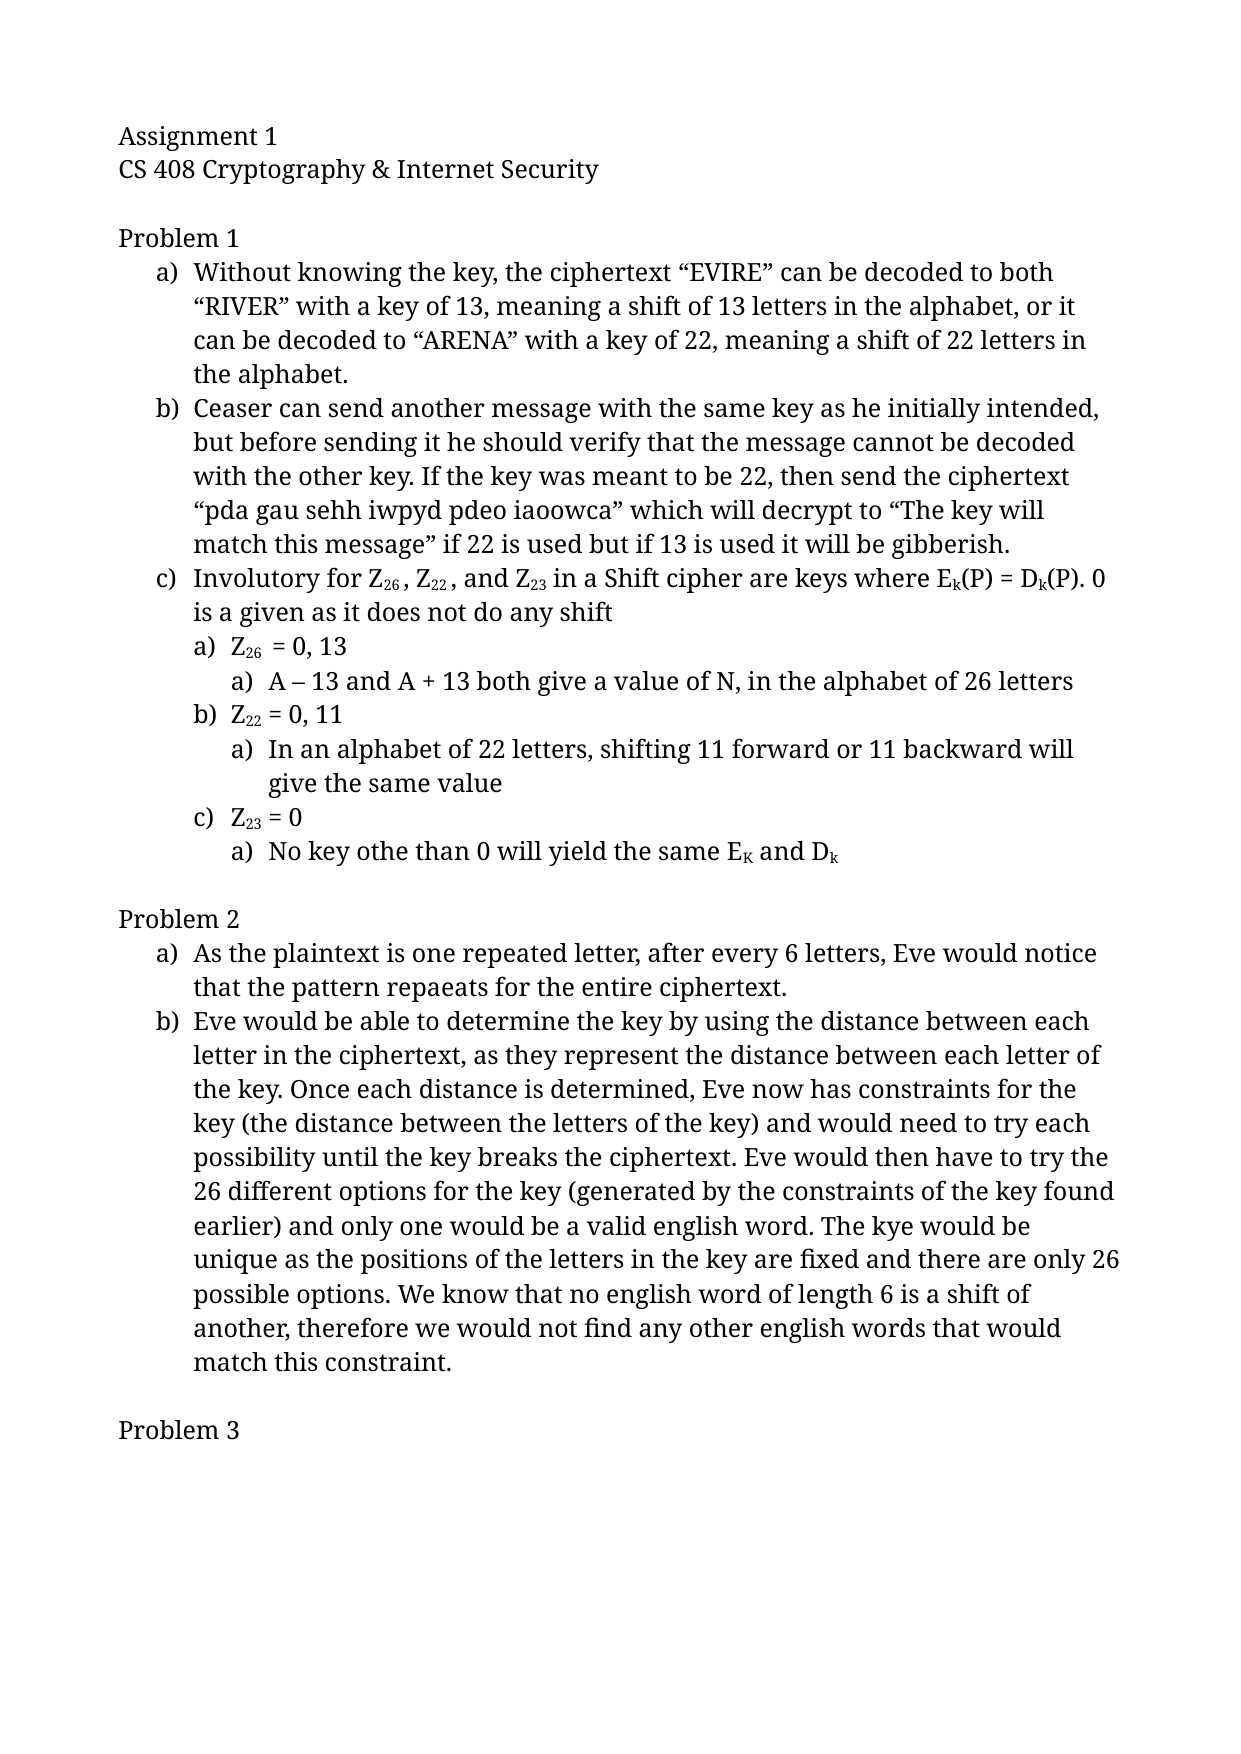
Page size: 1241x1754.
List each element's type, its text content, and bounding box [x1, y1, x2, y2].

list In an alphabet of 22 letters, shifting 11 forward or 11 backward will give the same value [231, 731, 1122, 799]
list Without knowing the key, the ciphertext “EVIRE” can be decoded to both “RIVER” with a key of 13, meaning a shift of 13 letters in the alphabet, or it can be decoded to “ARENA” with a key of 22, meaning a shift of 22 letters in the alphabet. [156, 254, 1122, 391]
list Z22 = 0, 11 [193, 697, 1122, 731]
list Eve would be able to determine the key by using the distance between each letter in the ciphertext, as they represent the distance between each letter of the key. Once each distance is determined, Eve now has constraints for the key (the distance between the letters of the key) and would need to try each possibility until the key breaks the ciphertext. Eve would then have to try the 26 different options for the key (generated by the constraints of the key found earlier) and only one would be a valid english word. The kye would be unique as the positions of the letters in the key are fixed and there are only 26 possible options. We know that no english word of length 6 is a shift of another, therefore we would not find any other english words that would match this constraint. [156, 1004, 1122, 1378]
text Problem 2 [118, 902, 1122, 936]
list Involutory for Z26 , Z22 , and Z23 in a Shift cipher are keys where Ek(P) = Dk(P). 0 is a given as it does not do any shift [156, 561, 1122, 629]
list No key othe than 0 will yield the same EK and Dk [231, 833, 1122, 867]
list As the plaintext is one repeated letter, after every 6 letters, Eve would notice that the pattern repaeats for the entire ciphertext. [156, 936, 1122, 1004]
text CS 408 Cryptography & Internet Security [118, 152, 1122, 186]
text Problem 3 [118, 1412, 1122, 1447]
list Z23 = 0 [193, 799, 1122, 833]
text Problem 1 [118, 220, 1122, 254]
list A – 13 and A + 13 both give a value of N, in the alphabet of 26 letters [231, 663, 1122, 697]
text Assignment 1 [118, 118, 1122, 152]
list Ceaser can send another message with the same key as he initially intended, but before sending it he should verify that the message cannot be decoded with the other key. If the key was meant to be 22, then send the ciphertext “pda gau sehh iwpyd pdeo iaoowca” which will decrypt to “The key will match this message” if 22 is used but if 13 is used it will be gibberish. [156, 391, 1122, 561]
list Z26 = 0, 13 [193, 629, 1122, 663]
